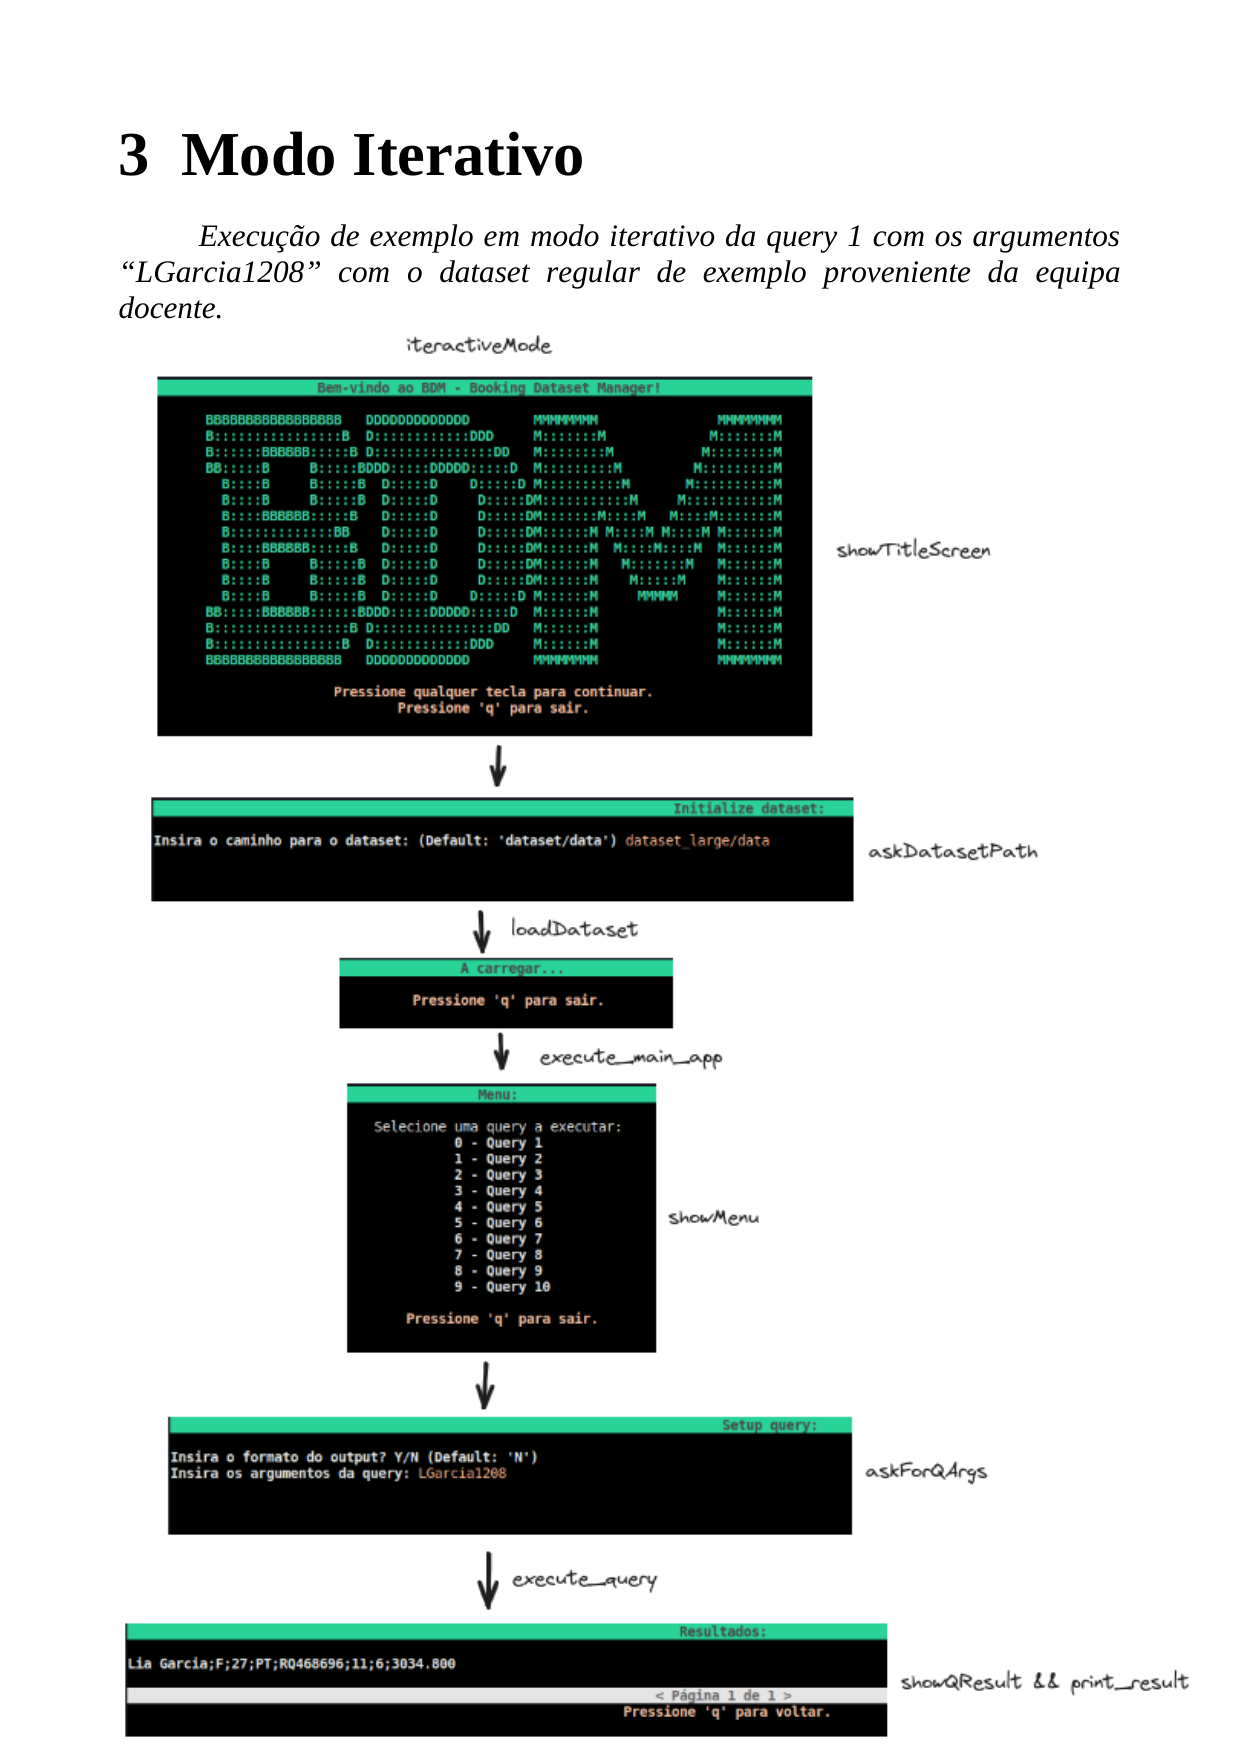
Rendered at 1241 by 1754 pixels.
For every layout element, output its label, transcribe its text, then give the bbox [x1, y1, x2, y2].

subtitle Modo Iterativo [118, 116, 1134, 188]
list Execução de exemplo em modo iterativo da query 1 com os argumentos “LGarcia1208” com o dataset regular de exemplo proveniente da equipa docente. [118, 217, 1122, 325]
picture [98, 331, 1221, 1743]
